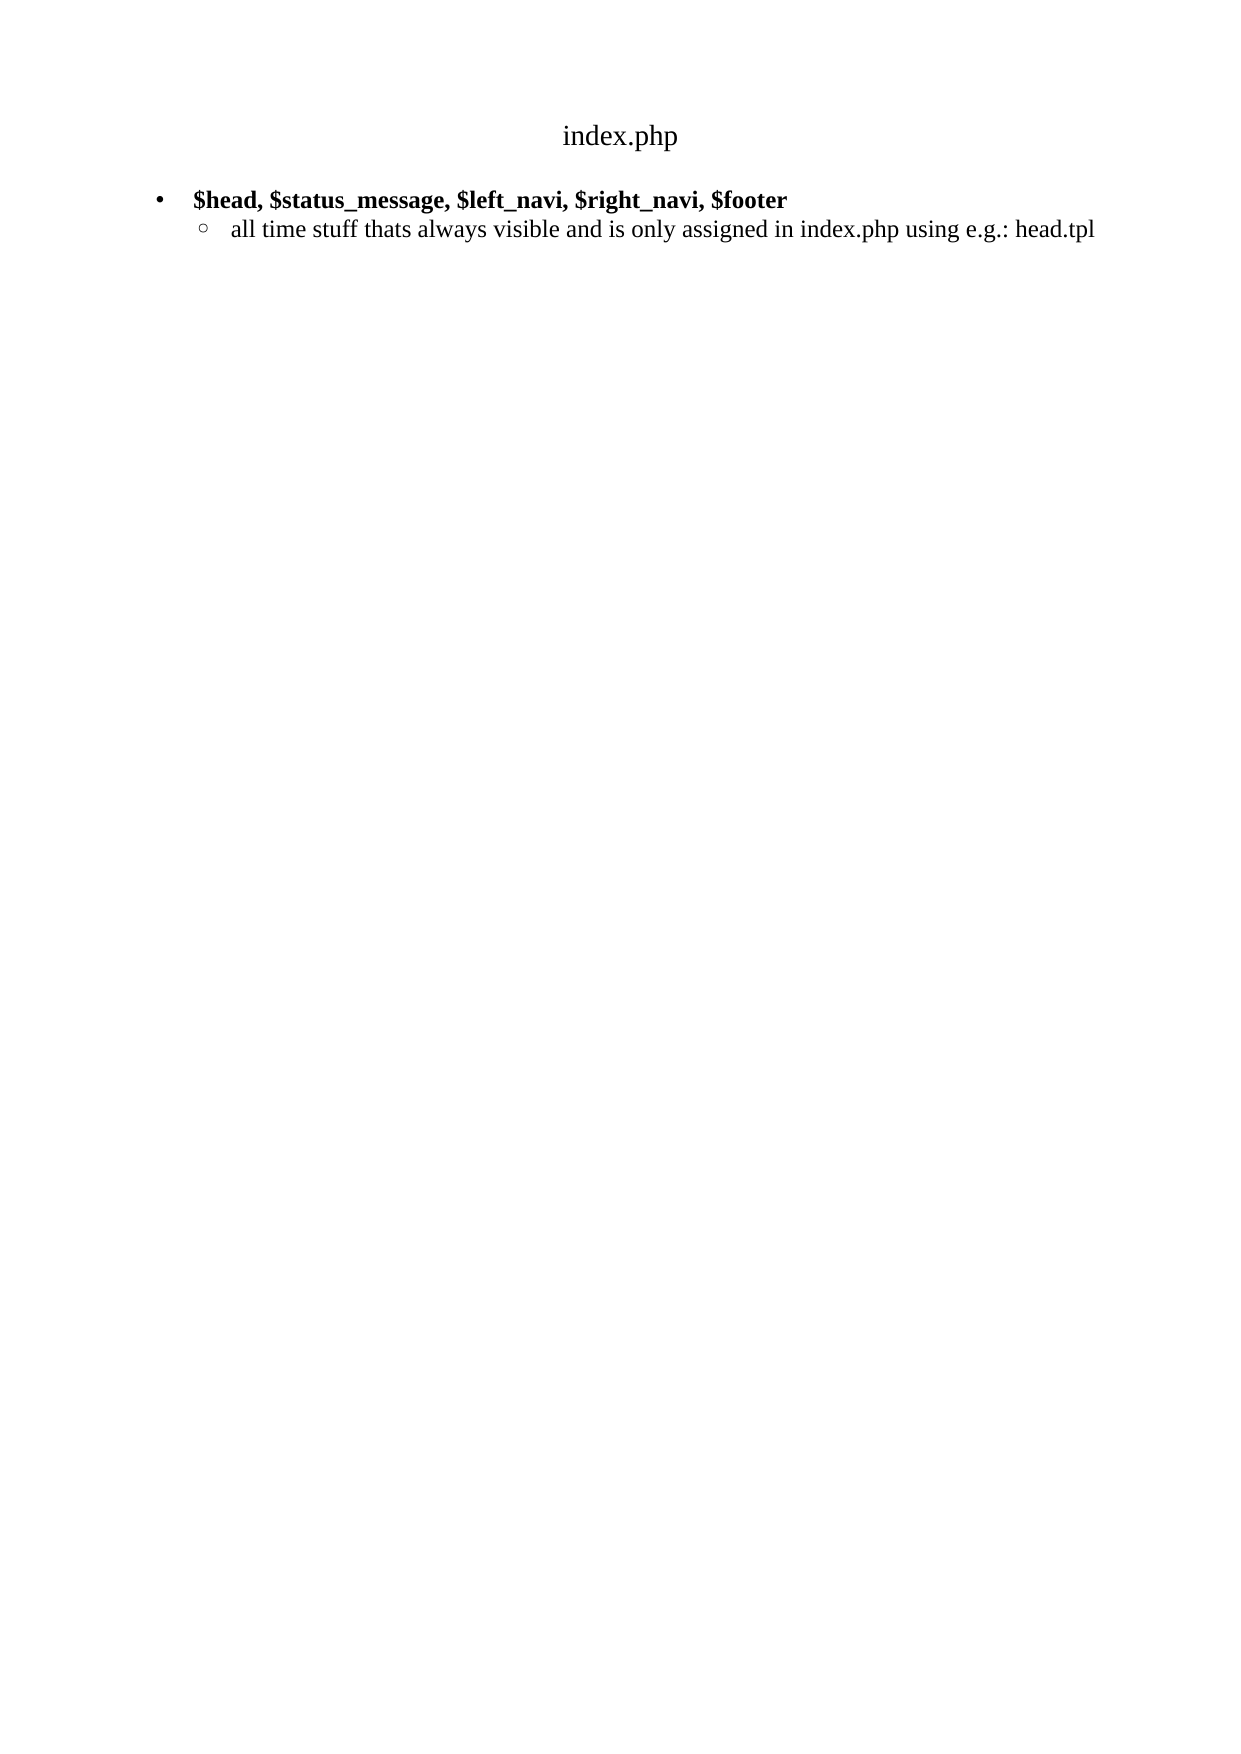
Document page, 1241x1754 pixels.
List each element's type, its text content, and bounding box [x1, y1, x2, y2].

list all time stuff thats always visible and is only assigned in index.php using e.g.: head.tpl [193, 214, 1122, 243]
list $head, $status_message, $left_navi, $right_navi, $footer [156, 185, 1122, 214]
text index.php [118, 118, 1122, 152]
